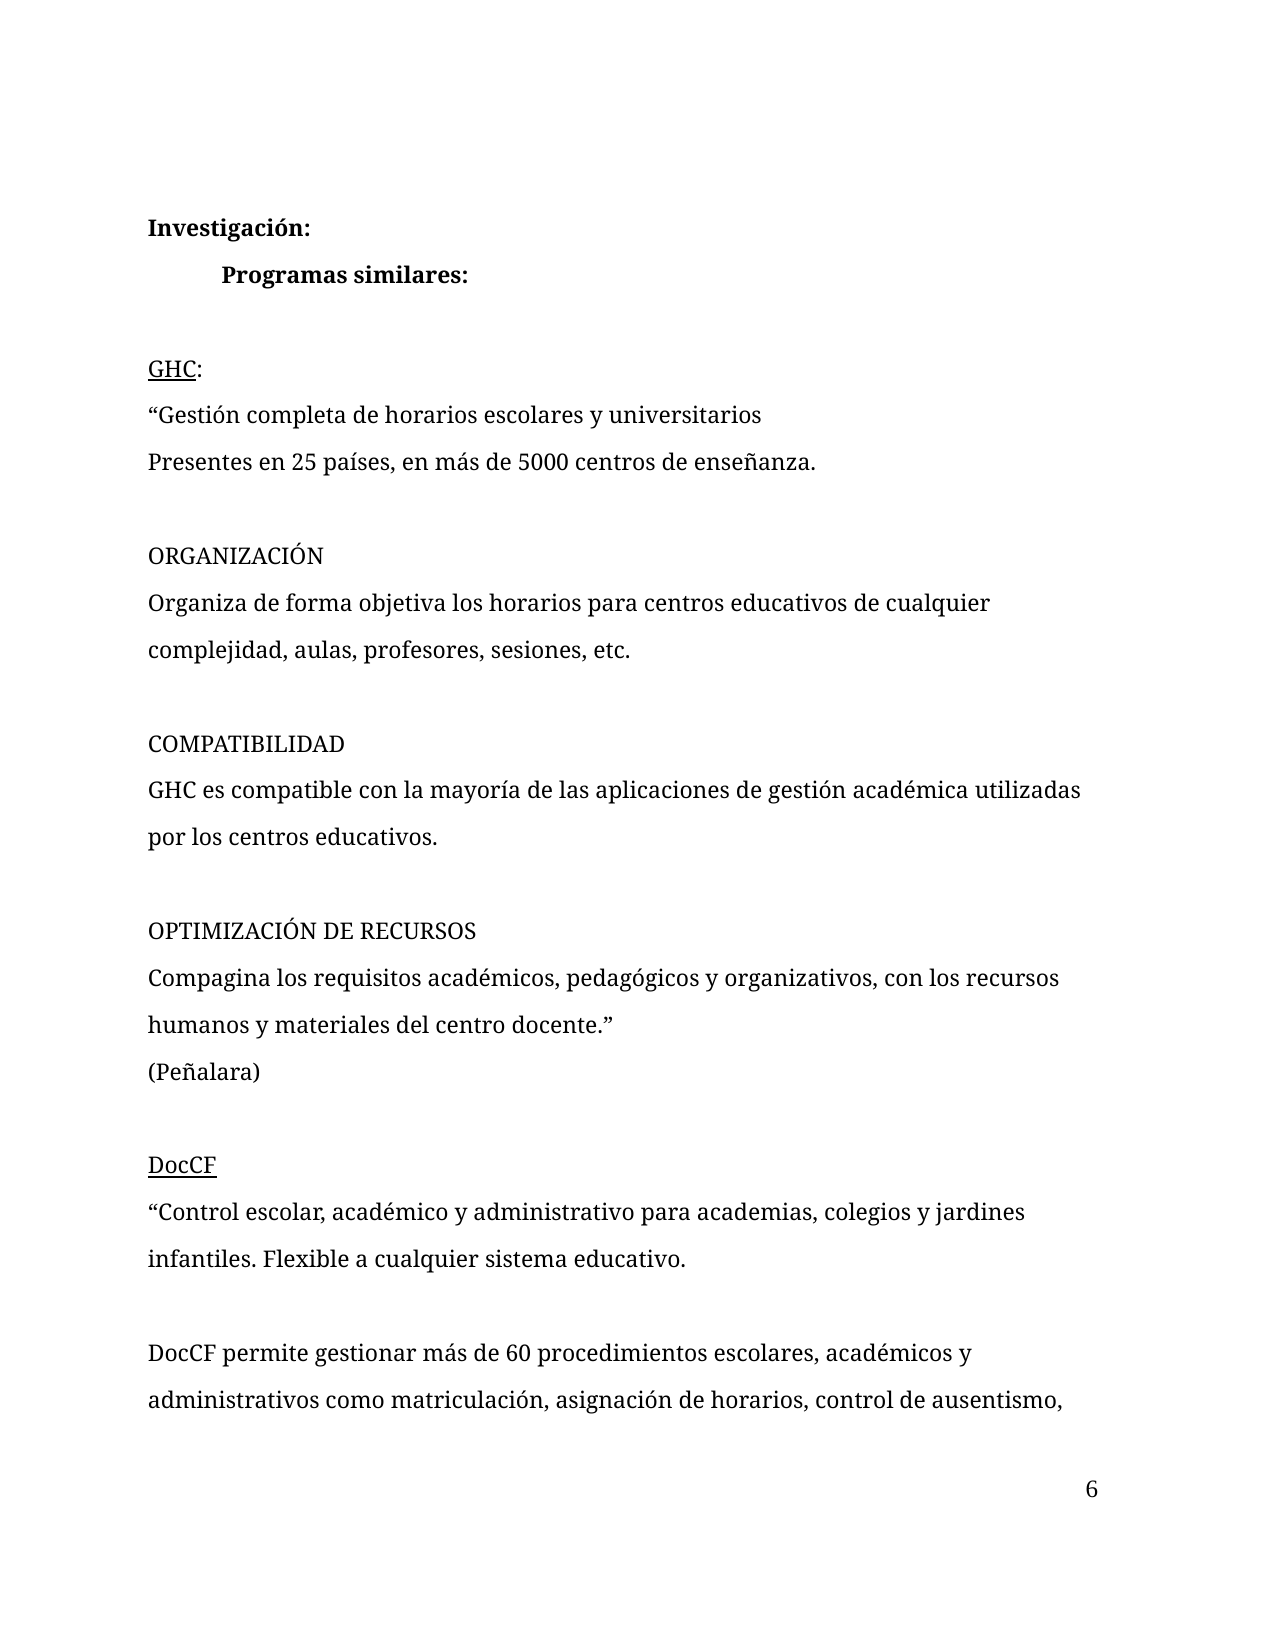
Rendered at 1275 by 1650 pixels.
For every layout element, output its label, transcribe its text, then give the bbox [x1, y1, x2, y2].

text (Peñalara) [148, 1056, 1098, 1087]
text Organiza de forma objetiva los horarios para centros educativos de cualquier complejidad, aulas, profesores, sesiones, etc. [148, 587, 1098, 665]
text Compagina los requisitos académicos, pedagógicos y organizativos, con los recursos humanos y materiales del centro docente.” [148, 962, 1098, 1040]
text “Gestión completa de horarios escolares y universitarios [148, 399, 1098, 431]
text Investigación: [148, 212, 1098, 243]
text “Control escolar, académico y administrativo para academias, colegios y jardines infantiles. Flexible a cualquier sistema educativo. [148, 1196, 1098, 1274]
text ORGANIZACIÓN [148, 540, 1098, 571]
text DocCF permite gestionar más de 60 procedimientos escolares, académicos y administrativos como matriculación, asignación de horarios, control de ausentismo, [148, 1337, 1098, 1415]
text OPTIMIZACIÓN DE RECURSOS [148, 915, 1098, 946]
text Programas similares: [148, 259, 1098, 290]
text GHC es compatible con la mayoría de las aplicaciones de gestión académica utilizadas por los centros educativos. [148, 774, 1098, 852]
text COMPATIBILIDAD [148, 727, 1098, 759]
text Presentes en 25 países, en más de 5000 centros de enseñanza. [148, 446, 1098, 477]
text DocCF [148, 1149, 1098, 1181]
text GHC: [148, 352, 1098, 384]
